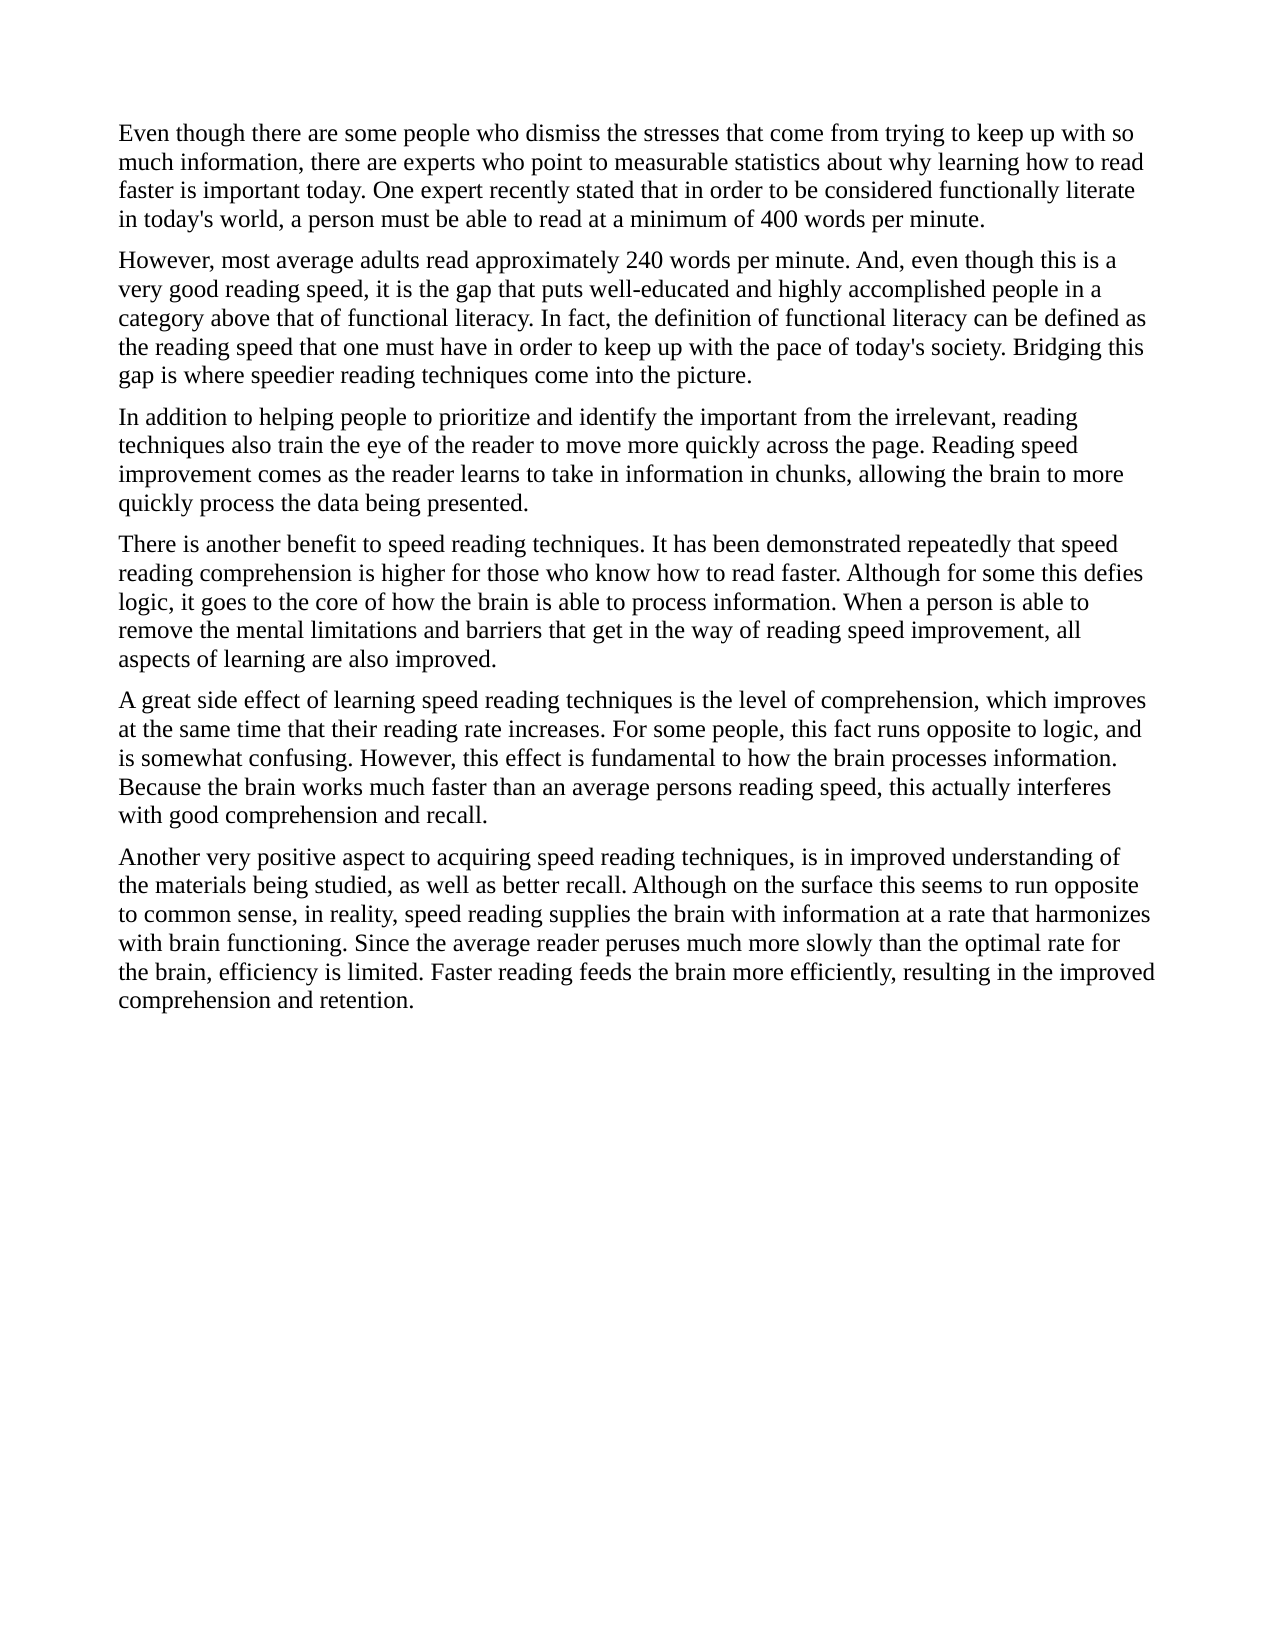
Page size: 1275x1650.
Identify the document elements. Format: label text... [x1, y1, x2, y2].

text There is another benefit to speed reading techniques. It has been demonstrated repeatedly that speed reading comprehension is higher for those who know how to read faster. Although for some this defies logic, it goes to the core of how the brain is able to process information. When a person is able to remove the mental limitations and barriers that get in the way of reading speed improvement, all aspects of learning are also improved. [118, 529, 1157, 673]
text However, most average adults read approximately 240 words per minute. And, even though this is a very good reading speed, it is the gap that puts well-educated and highly accomplished people in a category above that of functional literacy. In fact, the definition of functional literacy can be defined as the reading speed that one must have in order to keep up with the pace of today's society. Bridging this gap is where speedier reading techniques come into the picture. [118, 246, 1157, 389]
text Even though there are some people who dismiss the stresses that come from trying to keep up with so much information, there are experts who point to measurable statistics about why learning how to read faster is important today. One expert recently stated that in order to be considered functionally literate in today's world, a person must be able to read at a minimum of 400 words per minute. [118, 118, 1157, 233]
text In addition to helping people to prioritize and identify the important from the irrelevant, reading techniques also train the eye of the reader to move more quickly across the page. Reading speed improvement comes as the reader learns to take in information in chunks, allowing the brain to more quickly process the data being presented. [118, 402, 1157, 517]
text Another very positive aspect to acquiring speed reading techniques, is in improved understanding of the materials being studied, as well as better recall. Although on the surface this seems to run opposite to common sense, in reality, speed reading supplies the brain with information at a rate that harmonizes with brain functioning. Since the average reader peruses much more slowly than the optimal rate for the brain, efficiency is limited. Faster reading feeds the brain more efficiently, resulting in the improved comprehension and retention. [118, 842, 1157, 1014]
text A great side effect of learning speed reading techniques is the level of comprehension, which improves at the same time that their reading rate increases. For some people, this fact runs opposite to logic, and is somewhat confusing. However, this effect is fundamental to how the brain processes information. Because the brain works much faster than an average persons reading speed, this actually interferes with good comprehension and recall. [118, 686, 1157, 829]
